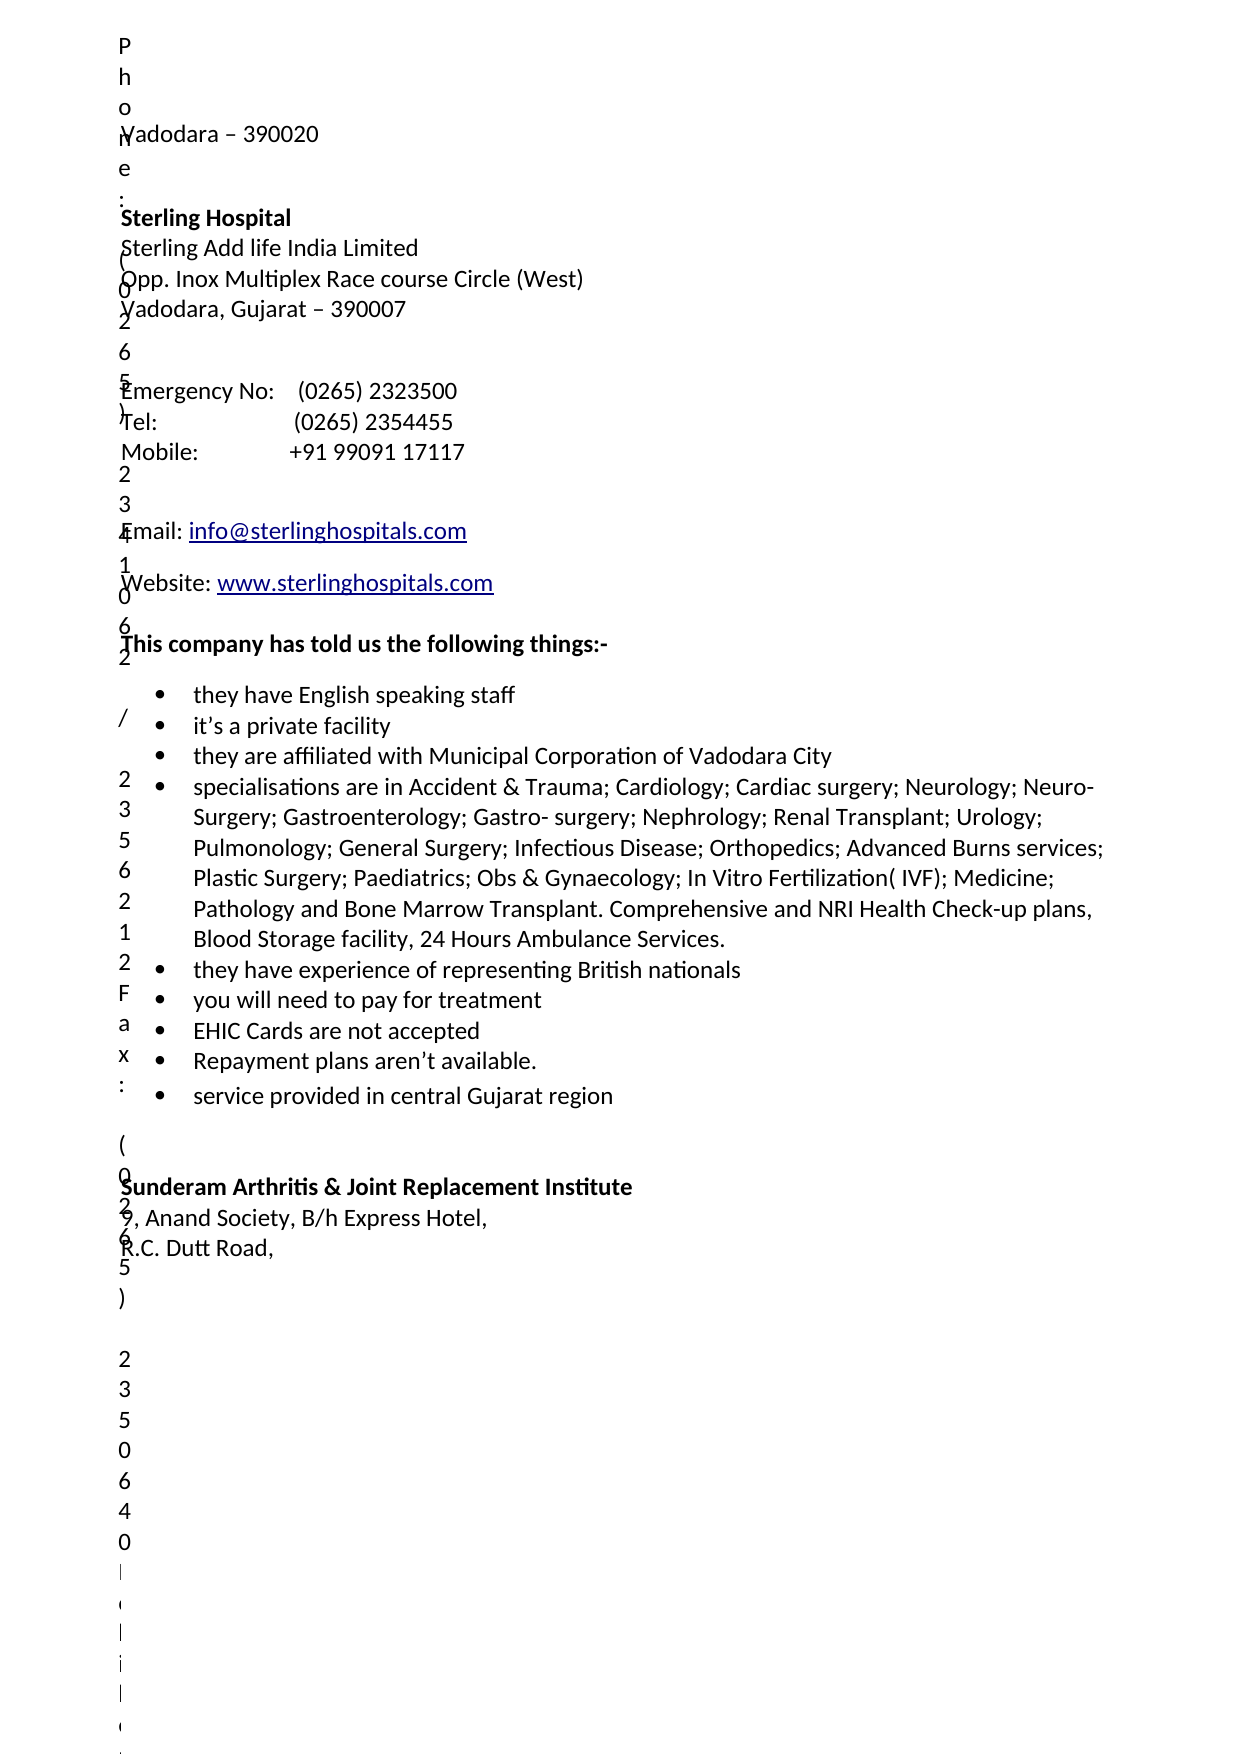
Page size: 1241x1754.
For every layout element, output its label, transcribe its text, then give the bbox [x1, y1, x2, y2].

list EHIC Cards are not accepted [156, 1015, 1122, 1046]
text Vadodara – 390020 [121, 118, 1122, 149]
list they have English speaking staff [156, 679, 1122, 710]
text Opp. Inox Multiplex Race course Circle (West) [121, 263, 1122, 293]
text R.C. Dutt Road, [121, 1232, 1122, 1263]
list Repayment plans aren’t available. [156, 1046, 1122, 1076]
list they are affiliated with Municipal Corporation of Vadodara City [156, 740, 1122, 771]
list it’s a private facility [156, 710, 1122, 740]
text Website: www.sterlinghospitals.com This company has told us the following things:- [121, 567, 1122, 658]
text Sterling Add life India Limited [121, 232, 1122, 263]
text Emergency No: (0265) 2323500 Tel: (0265) 2354455 Mobile: +91 99091 17117 [121, 375, 1122, 495]
list specialisations are in Accident & Trauma; Cardiology; Cardiac surgery; Neurology; Neuro- Surgery; Gastroenterology; Gastro- surgery; Nephrology; Renal Transplant; Urology; Pulmonology; General Surgery; Infectious Disease; Orthopedics; Advanced Burns services; Plastic Surgery; Paediatrics; Obs & Gynaecology; In Vitro Fertilization( IVF); Medicine; Pathology and Bone Marrow Transplant. Comprehensive and NRI Health Check-up plans, Blood Storage facility, 24 Hours Ambulance Services. [156, 771, 1122, 954]
text 9, Anand Society, B/h Express Hotel, [121, 1202, 1122, 1232]
list they have experience of representing British nationals [156, 954, 1122, 984]
list you will need to pay for treatment [156, 984, 1122, 1015]
text Sunderam Arthritis & Joint Replacement Institute [121, 1171, 1122, 1202]
list service provided in central Gujarat region [156, 1081, 1122, 1111]
text Sterling Hospital [121, 202, 1122, 232]
text Email: info@sterlinghospitals.com [121, 516, 1122, 546]
text Vadodara, Gujarat – 390007 [121, 293, 1122, 324]
